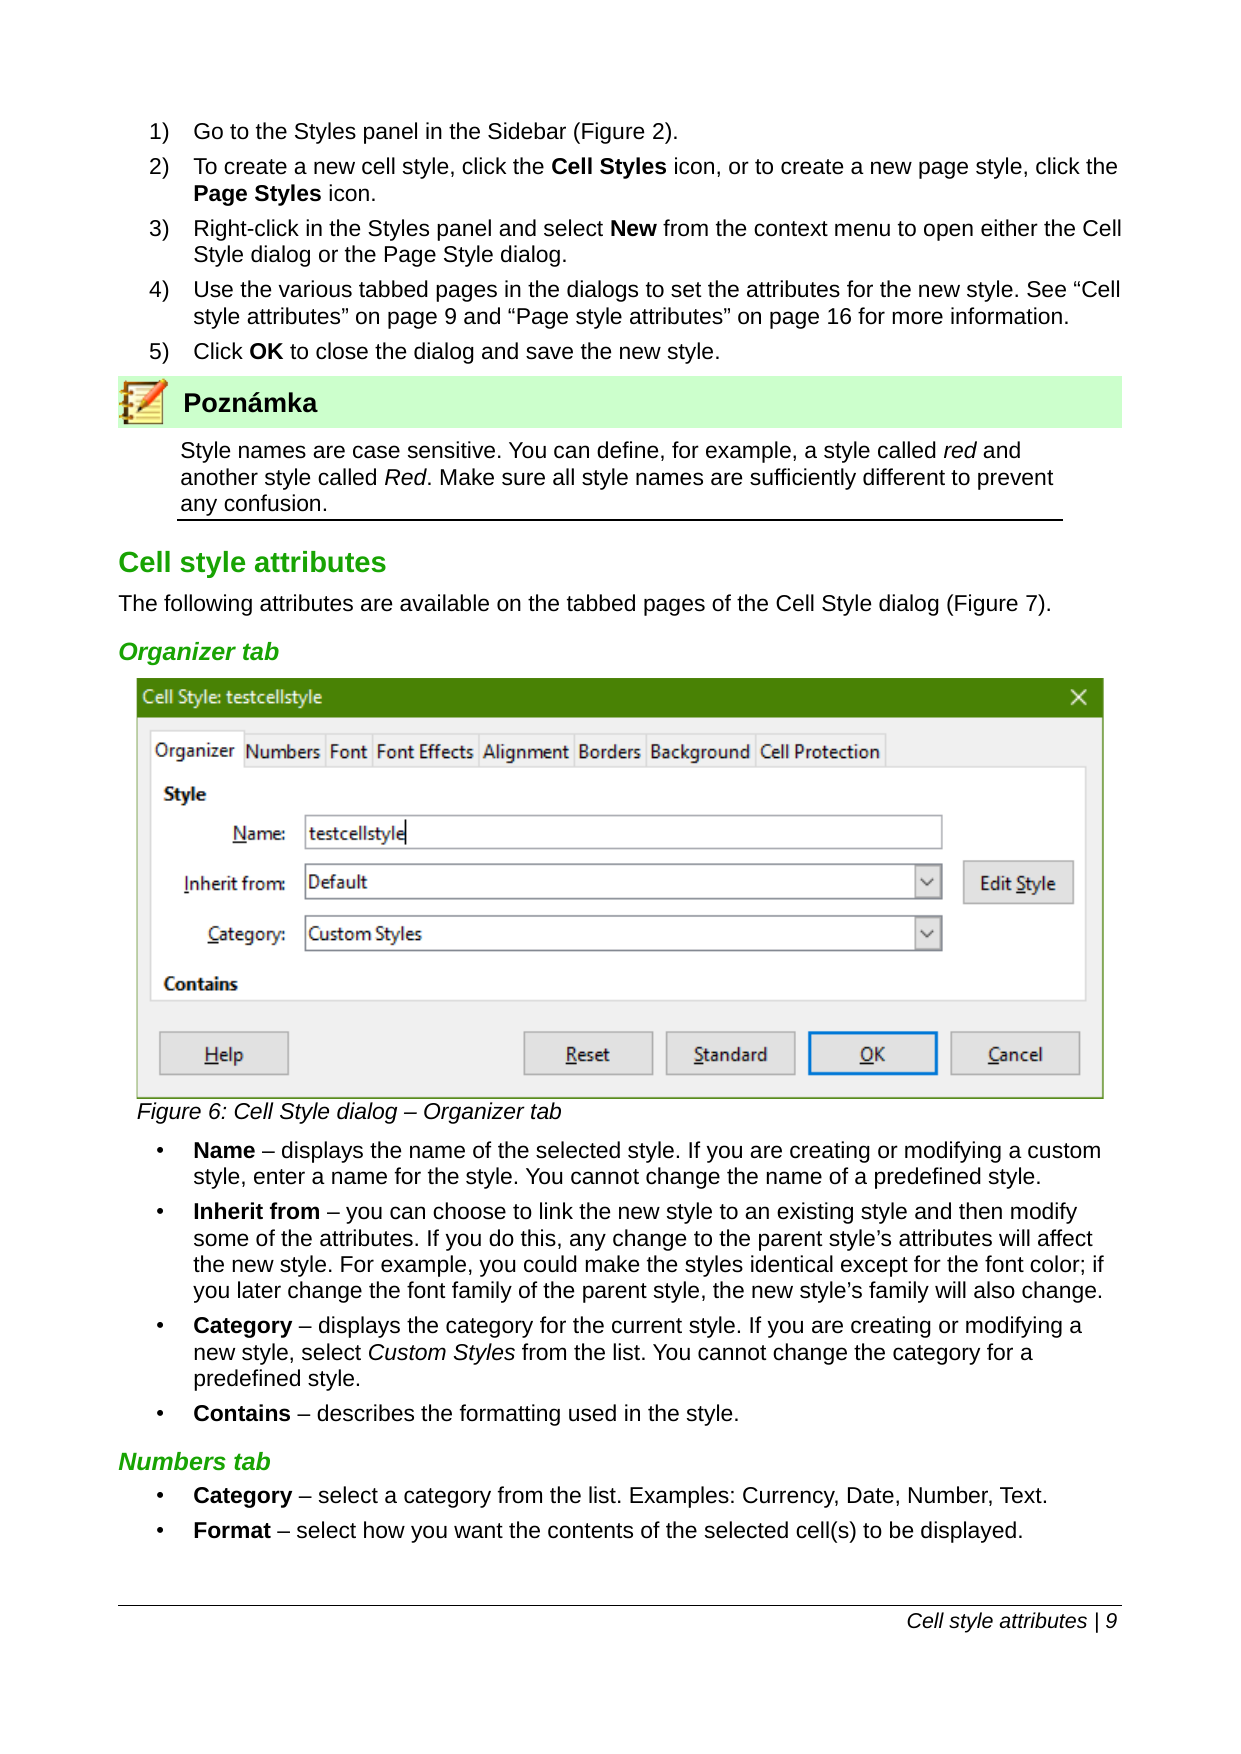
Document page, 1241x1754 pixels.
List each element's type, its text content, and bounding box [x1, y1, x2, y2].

list Category – select a category from the list. Examples: Currency, Date, Number, Text. [156, 1482, 1122, 1508]
list Right-click in the Styles panel and select New from the context menu to open either the Cell Style dialog or the Page Style dialog. [169, 215, 1122, 268]
list Name – displays the name of the selected style. If you are creating or modifying a custom style, enter a name for the style. You cannot change the name of a predefined style. [156, 1137, 1122, 1189]
picture [119, 377, 170, 428]
list Category – displays the category for the current style. If you are creating or modifying a new style, select Custom Styles from the list. You cannot change the category for a predefined style. [156, 1312, 1122, 1392]
subtitle Cell style attributes [118, 545, 1122, 578]
text Style names are case sensitive. You can define, for example, a style called red and another style called Red. Make sure all style names are sufficiently different to prevent any confusion. [177, 434, 1063, 519]
subtitle Poznámka [118, 376, 1122, 428]
list Contains – describes the formatting used in the style. [156, 1400, 1122, 1427]
list To create a new cell style, click the Cell Styles icon, or to create a new page style, click the Page Styles icon. [169, 153, 1122, 206]
list Click OK to close the dialog and save the new style. [169, 338, 1122, 364]
text Figure 6: Cell Style dialog – Organizer tab [137, 1099, 1104, 1125]
list Format – select how you want the contents of the selected cell(s) to be displayed. [156, 1517, 1122, 1544]
picture [136, 678, 1104, 1099]
subtitle Numbers tab [118, 1447, 1122, 1476]
subtitle Organizer tab [118, 637, 1122, 666]
list Use the various tabbed pages in the dialogs to set the attributes for the new style. See “Cell style attributes” on page 9 and “Page style attributes” on page 16 for more information. [169, 276, 1122, 329]
list Go to the Styles panel in the Sidebar (Figure 2). [169, 118, 1122, 144]
list Inherit from – you can choose to link the new style to an existing style and then modify some of the attributes. If you do this, any change to the parent style’s attributes will affect the new style. For example, you could make the styles identical except for the font color; if you later change the font family of the parent style, the new style’s family will also change. [156, 1198, 1122, 1304]
text The following attributes are available on the tabbed pages of the Cell Style dialog (Figure 7). [118, 590, 1122, 617]
